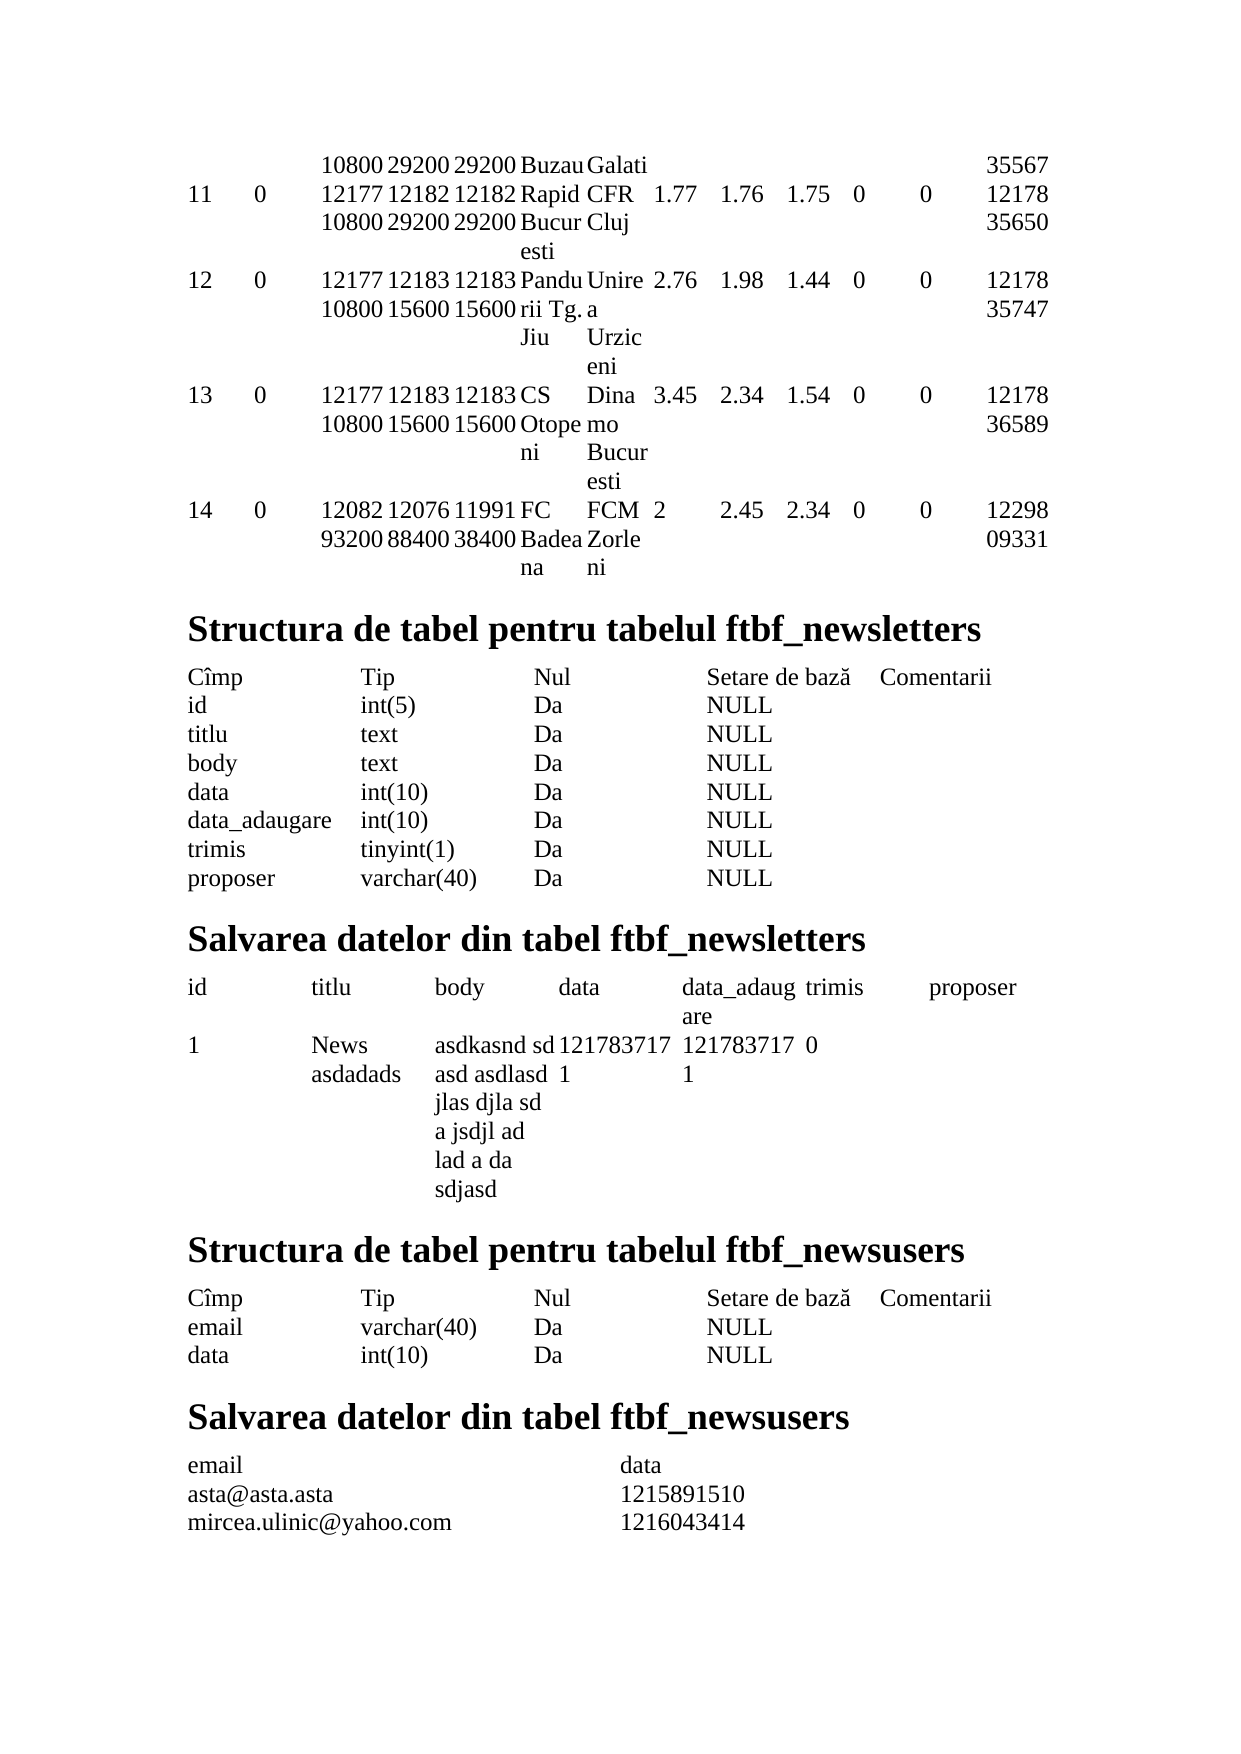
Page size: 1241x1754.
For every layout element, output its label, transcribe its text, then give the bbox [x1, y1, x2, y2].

table_header Setare de bază [706, 1283, 879, 1312]
table_cell NULL [706, 719, 879, 748]
table_cell 1218315600 [454, 380, 520, 495]
table_cell 2.45 [720, 495, 786, 581]
table_cell NULL [706, 777, 879, 806]
table_cell 1215891510 [620, 1479, 1053, 1507]
table_cell [880, 1341, 1053, 1369]
table_cell NULL [706, 1312, 879, 1341]
table_cell email [188, 1312, 360, 1341]
table_cell 0 [254, 380, 321, 495]
table_cell data [188, 1341, 360, 1369]
table_cell [853, 150, 919, 179]
table_cell Da [534, 806, 706, 834]
table_cell 1.54 [786, 380, 853, 495]
table_header titlu [311, 973, 434, 1030]
table_cell [920, 150, 986, 179]
table_cell 1229809331 [986, 495, 1053, 581]
table_cell [929, 1030, 1053, 1202]
table_cell int(5) [360, 691, 533, 719]
table_cell 0 [920, 179, 986, 265]
table_cell [880, 777, 1053, 806]
table_cell [880, 1312, 1053, 1341]
table_cell Pandurii Tg. Jiu [520, 265, 587, 380]
table_header Tip [360, 1283, 533, 1312]
table_cell News asdadads [311, 1030, 434, 1202]
subtitle Structura de tabel pentru tabelul ftbf_newsletters [187, 606, 1053, 649]
table_cell 2.34 [720, 380, 786, 495]
table_cell 1217837171 [558, 1030, 682, 1202]
table_cell Buzau [520, 150, 587, 179]
table_header Comentarii [880, 1283, 1053, 1312]
table_cell 1218229200 [454, 179, 520, 265]
table_header id [188, 973, 311, 1030]
table_cell Da [534, 691, 706, 719]
table_cell Unirea Urziceni [587, 265, 653, 380]
table_cell CS Otopeni [520, 380, 587, 495]
table_cell [880, 834, 1053, 863]
table_cell 0 [254, 265, 321, 380]
subtitle Structura de tabel pentru tabelul ftbf_newsusers [187, 1227, 1053, 1271]
table_header Cîmp [188, 1283, 360, 1312]
table_cell NULL [706, 806, 879, 834]
table_cell NULL [706, 834, 879, 863]
table_cell Da [534, 1341, 706, 1369]
table_cell Dinamo Bucuresti [587, 380, 653, 495]
table_header data [620, 1450, 1053, 1479]
table_cell 29200 [387, 150, 454, 179]
table_cell FCM Zorleni [587, 495, 653, 581]
table_cell 2.34 [786, 495, 853, 581]
table_cell 0 [254, 179, 321, 265]
table_cell text [360, 748, 533, 777]
table_cell 0 [853, 179, 919, 265]
table_cell 0 [920, 380, 986, 495]
table_header trimis [805, 973, 929, 1030]
table_cell 1218315600 [387, 380, 454, 495]
table_cell 1.76 [720, 179, 786, 265]
table_cell body [188, 748, 360, 777]
table_cell 1207688400 [387, 495, 454, 581]
table_cell 1.77 [653, 179, 720, 265]
table_cell 1218229200 [387, 179, 454, 265]
table_cell 1199138400 [454, 495, 520, 581]
table_cell [720, 150, 786, 179]
table_cell Da [534, 834, 706, 863]
table_cell Da [534, 748, 706, 777]
table_cell int(10) [360, 777, 533, 806]
table_cell data [188, 777, 360, 806]
table_header data [558, 973, 682, 1030]
table_cell 0 [853, 380, 919, 495]
table_cell [188, 150, 254, 179]
table_cell Rapid Bucuresti [520, 179, 587, 265]
table_cell [786, 150, 853, 179]
table_header Comentarii [880, 662, 1053, 691]
table_cell [880, 719, 1053, 748]
table_header body [435, 973, 558, 1030]
table_cell 10800 [321, 150, 387, 179]
table_cell 1217710800 [321, 179, 387, 265]
table_cell 0 [254, 495, 321, 581]
table_cell text [360, 719, 533, 748]
table_cell [254, 150, 321, 179]
table_cell mircea.ulinic@yahoo.com [188, 1508, 620, 1536]
table_cell id [188, 691, 360, 719]
table_cell int(10) [360, 1341, 533, 1369]
table_cell 13 [188, 380, 254, 495]
table_cell 0 [805, 1030, 929, 1202]
table_header Tip [360, 662, 533, 691]
table_cell 1218315600 [387, 265, 454, 380]
table_cell 1.98 [720, 265, 786, 380]
table_header Nul [534, 1283, 706, 1312]
table_cell CFR Cluj [587, 179, 653, 265]
table_cell 0 [853, 495, 919, 581]
table_header Setare de bază [706, 662, 879, 691]
table_cell 1217836589 [986, 380, 1053, 495]
table_cell Galati [587, 150, 653, 179]
table_cell NULL [706, 863, 879, 892]
table_cell Da [534, 719, 706, 748]
table_cell 1217835747 [986, 265, 1053, 380]
table_cell 29200 [454, 150, 520, 179]
table_cell NULL [706, 748, 879, 777]
table_cell asta@asta.asta [188, 1479, 620, 1507]
table_cell int(10) [360, 806, 533, 834]
table_cell 1217710800 [321, 380, 387, 495]
table_cell NULL [706, 1341, 879, 1369]
table_cell Da [534, 777, 706, 806]
subtitle Salvarea datelor din tabel ftbf_newsletters [187, 917, 1053, 960]
table_cell 1218315600 [454, 265, 520, 380]
table_cell 1.44 [786, 265, 853, 380]
table_cell 1217835650 [986, 179, 1053, 265]
table_cell [880, 691, 1053, 719]
table_cell 1216043414 [620, 1508, 1053, 1536]
table_cell data_adaugare [188, 806, 360, 834]
table_header Nul [534, 662, 706, 691]
table_header Cîmp [188, 662, 360, 691]
table_header proposer [929, 973, 1053, 1030]
table_cell 0 [920, 495, 986, 581]
table_cell [880, 748, 1053, 777]
table_cell 35567 [986, 150, 1053, 179]
table_cell titlu [188, 719, 360, 748]
table_cell [880, 806, 1053, 834]
table_cell 14 [188, 495, 254, 581]
table_header data_adaugare [682, 973, 805, 1030]
table_cell 2.76 [653, 265, 720, 380]
table_cell 11 [188, 179, 254, 265]
table_cell 1217837171 [682, 1030, 805, 1202]
table_cell 12 [188, 265, 254, 380]
table_header email [188, 1450, 620, 1479]
table_cell 1208293200 [321, 495, 387, 581]
table_cell varchar(40) [360, 1312, 533, 1341]
table_cell varchar(40) [360, 863, 533, 892]
subtitle Salvarea datelor din tabel ftbf_newsusers [187, 1394, 1053, 1437]
table_cell 3.45 [653, 380, 720, 495]
table_cell 1 [188, 1030, 311, 1202]
table_cell Da [534, 1312, 706, 1341]
table_cell 0 [853, 265, 919, 380]
table_cell proposer [188, 863, 360, 892]
table_cell [653, 150, 720, 179]
table_cell Da [534, 863, 706, 892]
table_cell NULL [706, 691, 879, 719]
table_cell trimis [188, 834, 360, 863]
table_cell 1.75 [786, 179, 853, 265]
table_cell [880, 863, 1053, 892]
table_cell tinyint(1) [360, 834, 533, 863]
table_cell 0 [920, 265, 986, 380]
table_cell FC Badeana [520, 495, 587, 581]
table_cell 2 [653, 495, 720, 581]
table_cell asdkasnd sd asd asdlasd jlas djla sd a jsdjl ad lad a da sdjasd [435, 1030, 558, 1202]
table_cell 1217710800 [321, 265, 387, 380]
